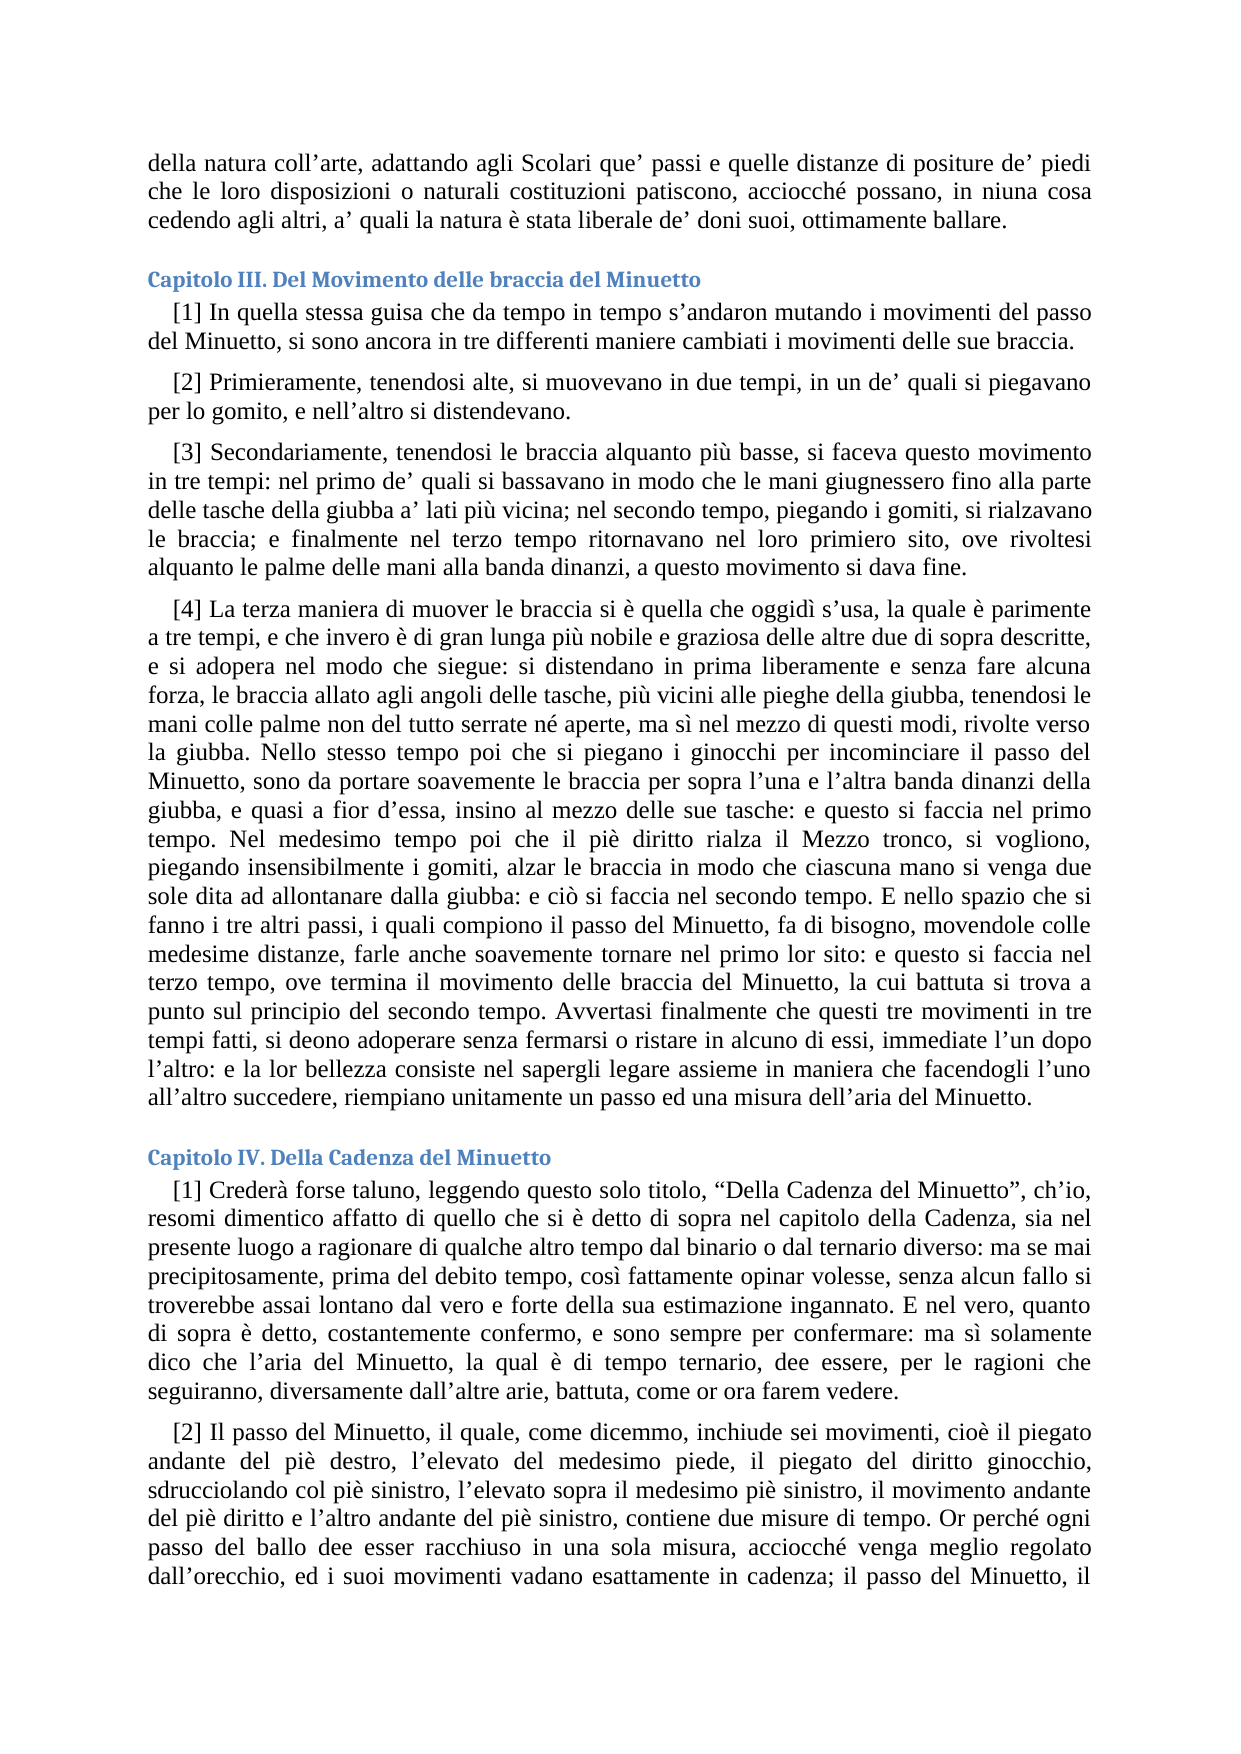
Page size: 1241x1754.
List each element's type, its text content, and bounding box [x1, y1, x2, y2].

text [1] In quella stessa guisa che da tempo in tempo s’andaron mutando i movimenti del passo del Minuetto, si sono ancora in tre differenti maniere cambiati i movimenti delle sue braccia. [148, 297, 1093, 355]
text della natura coll’arte, adattando agli Scolari que’ passi e quelle distanze di positure de’ piedi che le loro disposizioni o naturali costituzioni patiscono, acciocché possano, in niuna cosa cedendo agli altri, a’ quali la natura è stata liberale de’ doni suoi, ottimamente ballare. [148, 148, 1093, 234]
subtitle Capitolo IV. Della Cadenza del Minuetto [148, 1144, 1093, 1171]
subtitle Capitolo III. Del Movimento delle braccia del Minuetto [148, 267, 1093, 293]
text [2] Primieramente, tenendosi alte, si muovevano in due tempi, in un de’ quali si piegavano per lo gomito, e nell’altro si distendevano. [148, 367, 1093, 425]
text [4] La terza maniera di muover le braccia si è quella che oggidì s’usa, la quale è parimente a tre tempi, e che invero è di gran lunga più nobile e graziosa delle altre due di sopra descritte, e si adopera nel modo che siegue: si distendano in prima liberamente e senza fare alcuna forza, le braccia allato agli angoli delle tasche, più vicini alle pieghe della giubba, tenendosi le mani colle palme non del tutto serrate né aperte, ma sì nel mezzo di questi modi, rivolte verso la giubba. Nello stesso tempo poi che si piegano i ginocchi per incominciare il passo del Minuetto, sono da portare soavemente le braccia per sopra l’una e l’altra banda dinanzi della giubba, e quasi a fior d’essa, insino al mezzo delle sue tasche: e questo si faccia nel primo tempo. Nel medesimo tempo poi che il piè diritto rialza il Mezzo tronco, si vogliono, piegando insensibilmente i gomiti, alzar le braccia in modo che ciascuna mano si venga due sole dita ad allontanare dalla giubba: e ciò si faccia nel secondo tempo. E nello spazio che si fanno i tre altri passi, i quali compiono il passo del Minuetto, fa di bisogno, movendole colle medesime distanze, farle anche soavemente tornare nel primo lor sito: e questo si faccia nel terzo tempo, ove termina il movimento delle braccia del Minuetto, la cui battuta si trova a punto sul principio del secondo tempo. Avvertasi finalmente che questi tre movimenti in tre tempi fatti, si deono adoperare senza fermarsi o ristare in alcuno di essi, immediate l’un dopo l’altro: e la lor bellezza consiste nel sapergli legare assieme in maniera che facendogli l’uno all’altro succedere, riempiano unitamente un passo ed una misura dell’aria del Minuetto. [148, 594, 1093, 1111]
text [3] Secondariamente, tenendosi le braccia alquanto più basse, si faceva questo movimento in tre tempi: nel primo de’ quali si bassavano in modo che le mani giugnessero fino alla parte delle tasche della giubba a’ lati più vicina; nel secondo tempo, piegando i gomiti, si rialzavano le braccia; e finalmente nel terzo tempo ritornavano nel loro primiero sito, ove rivoltesi alquanto le palme delle mani alla banda dinanzi, a questo movimento si dava fine. [148, 437, 1093, 581]
text [1] Crederà forse taluno, leggendo questo solo titolo, “Della Cadenza del Minuetto”, ch’io, resomi dimentico affatto di quello che si è detto di sopra nel capitolo della Cadenza, sia nel presente luogo a ragionare di qualche altro tempo dal binario o dal ternario diverso: ma se mai precipitosamente, prima del debito tempo, così fattamente opinar volesse, senza alcun fallo si troverebbe assai lontano dal vero e forte della sua estimazione ingannato. E nel vero, quanto di sopra è detto, costantemente confermo, e sono sempre per confermare: ma sì solamente dico che l’aria del Minuetto, la qual è di tempo ternario, dee essere, per le ragioni che seguiranno, diversamente dall’altre arie, battuta, come or ora farem vedere. [148, 1175, 1093, 1405]
text [2] Il passo del Minuetto, il quale, come dicemmo, inchiude sei movimenti, cioè il piegato andante del piè destro, l’elevato del medesimo piede, il piegato del diritto ginocchio, sdrucciolando col piè sinistro, l’elevato sopra il medesimo piè sinistro, il movimento andante del piè diritto e l’altro andante del piè sinistro, contiene due misure di tempo. Or perché ogni passo del ballo dee esser racchiuso in una sola misura, acciocché venga meglio regolato dall’orecchio, ed i suoi movimenti vadano esattamente in cadenza; il passo del Minuetto, il [148, 1417, 1093, 1590]
